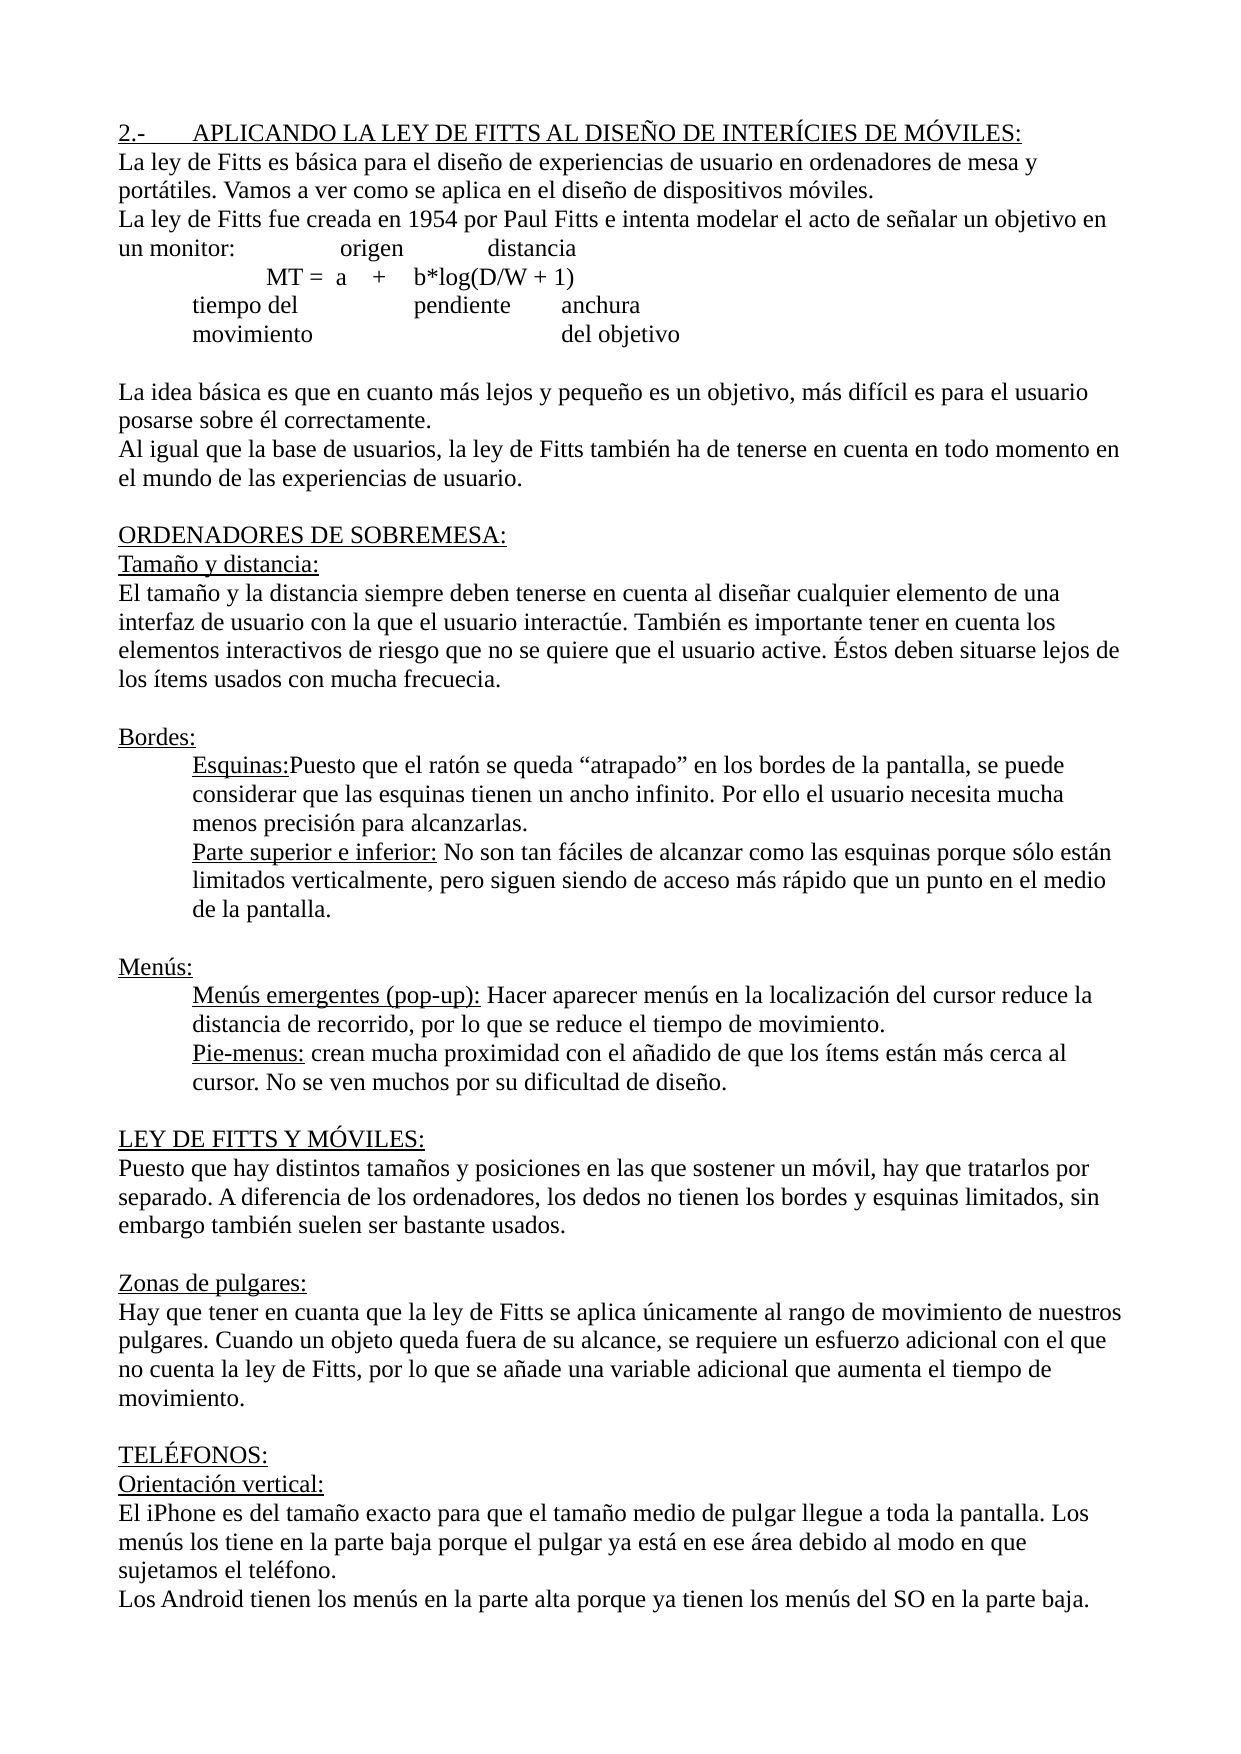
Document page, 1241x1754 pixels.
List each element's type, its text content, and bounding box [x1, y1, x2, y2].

text Hay que tener en cuanta que la ley de Fitts se aplica únicamente al rango de movimiento de nuestros pulgares. Cuando un objeto queda fuera de su alcance, se requiere un esfuerzo adicional con el que no cuenta la ley de Fitts, por lo que se añade una variable adicional que aumenta el tiempo de movimiento. [118, 1297, 1122, 1412]
text Los Android tienen los menús en la parte alta porque ya tienen los menús del SO en la parte baja. [118, 1584, 1122, 1613]
text movimiento del objetivo [118, 319, 1122, 348]
text Esquinas:Puesto que el ratón se queda “atrapado” en los bordes de la pantalla, se puede considerar que las esquinas tienen un ancho infinito. Por ello el usuario necesita mucha menos precisión para alcanzarlas. [118, 751, 1122, 837]
text MT = a + b*log(D/W + 1) [118, 262, 1122, 291]
text La idea básica es que en cuanto más lejos y pequeño es un objetivo, más difícil es para el usuario posarse sobre él correctamente. [118, 377, 1122, 434]
text ORDENADORES DE SOBREMESA: [118, 521, 1122, 549]
text Orientación vertical: [118, 1469, 1122, 1498]
text Puesto que hay distintos tamaños y posiciones en las que sostener un móvil, hay que tratarlos por separado. A diferencia de los ordenadores, los dedos no tienen los bordes y esquinas limitados, sin embargo también suelen ser bastante usados. [118, 1153, 1122, 1239]
text LEY DE FITTS Y MÓVILES: [118, 1124, 1122, 1153]
text La ley de Fitts es básica para el diseño de experiencias de usuario en ordenadores de mesa y portátiles. Vamos a ver como se aplica en el diseño de dispositivos móviles. [118, 147, 1122, 204]
text El iPhone es del tamaño exacto para que el tamaño medio de pulgar llegue a toda la pantalla. Los menús los tiene en la parte baja porque el pulgar ya está en ese área debido al modo en que sujetamos el teléfono. [118, 1498, 1122, 1584]
text 2.- APLICANDO LA LEY DE FITTS AL DISEÑO DE INTERÍCIES DE MÓVILES: [118, 118, 1122, 147]
text Bordes: [118, 722, 1122, 751]
text tiempo del pendiente anchura [118, 291, 1122, 319]
text Menús emergentes (pop-up): Hacer aparecer menús en la localización del cursor reduce la distancia de recorrido, por lo que se reduce el tiempo de movimiento. [118, 981, 1122, 1038]
text Parte superior e inferior: No son tan fáciles de alcanzar como las esquinas porque sólo están limitados verticalmente, pero siguen siendo de acceso más rápido que un punto en el medio de la pantalla. [118, 837, 1122, 923]
text Zonas de pulgares: [118, 1268, 1122, 1297]
text La ley de Fitts fue creada en 1954 por Paul Fitts e intenta modelar el acto de señalar un objetivo en un monitor: origen distancia [118, 204, 1122, 262]
text Menús: [118, 952, 1122, 981]
text Pie-menus: crean mucha proximidad con el añadido de que los ítems están más cerca al cursor. No se ven muchos por su dificultad de diseño. [118, 1038, 1122, 1096]
text Tamaño y distancia: [118, 549, 1122, 578]
text El tamaño y la distancia siempre deben tenerse en cuenta al diseñar cualquier elemento de una interfaz de usuario con la que el usuario interactúe. También es importante tener en cuenta los elementos interactivos de riesgo que no se quiere que el usuario active. Éstos deben situarse lejos de los ítems usados con mucha frecuecia. [118, 578, 1122, 693]
text Al igual que la base de usuarios, la ley de Fitts también ha de tenerse en cuenta en todo momento en el mundo de las experiencias de usuario. [118, 434, 1122, 492]
text TELÉFONOS: [118, 1441, 1122, 1469]
